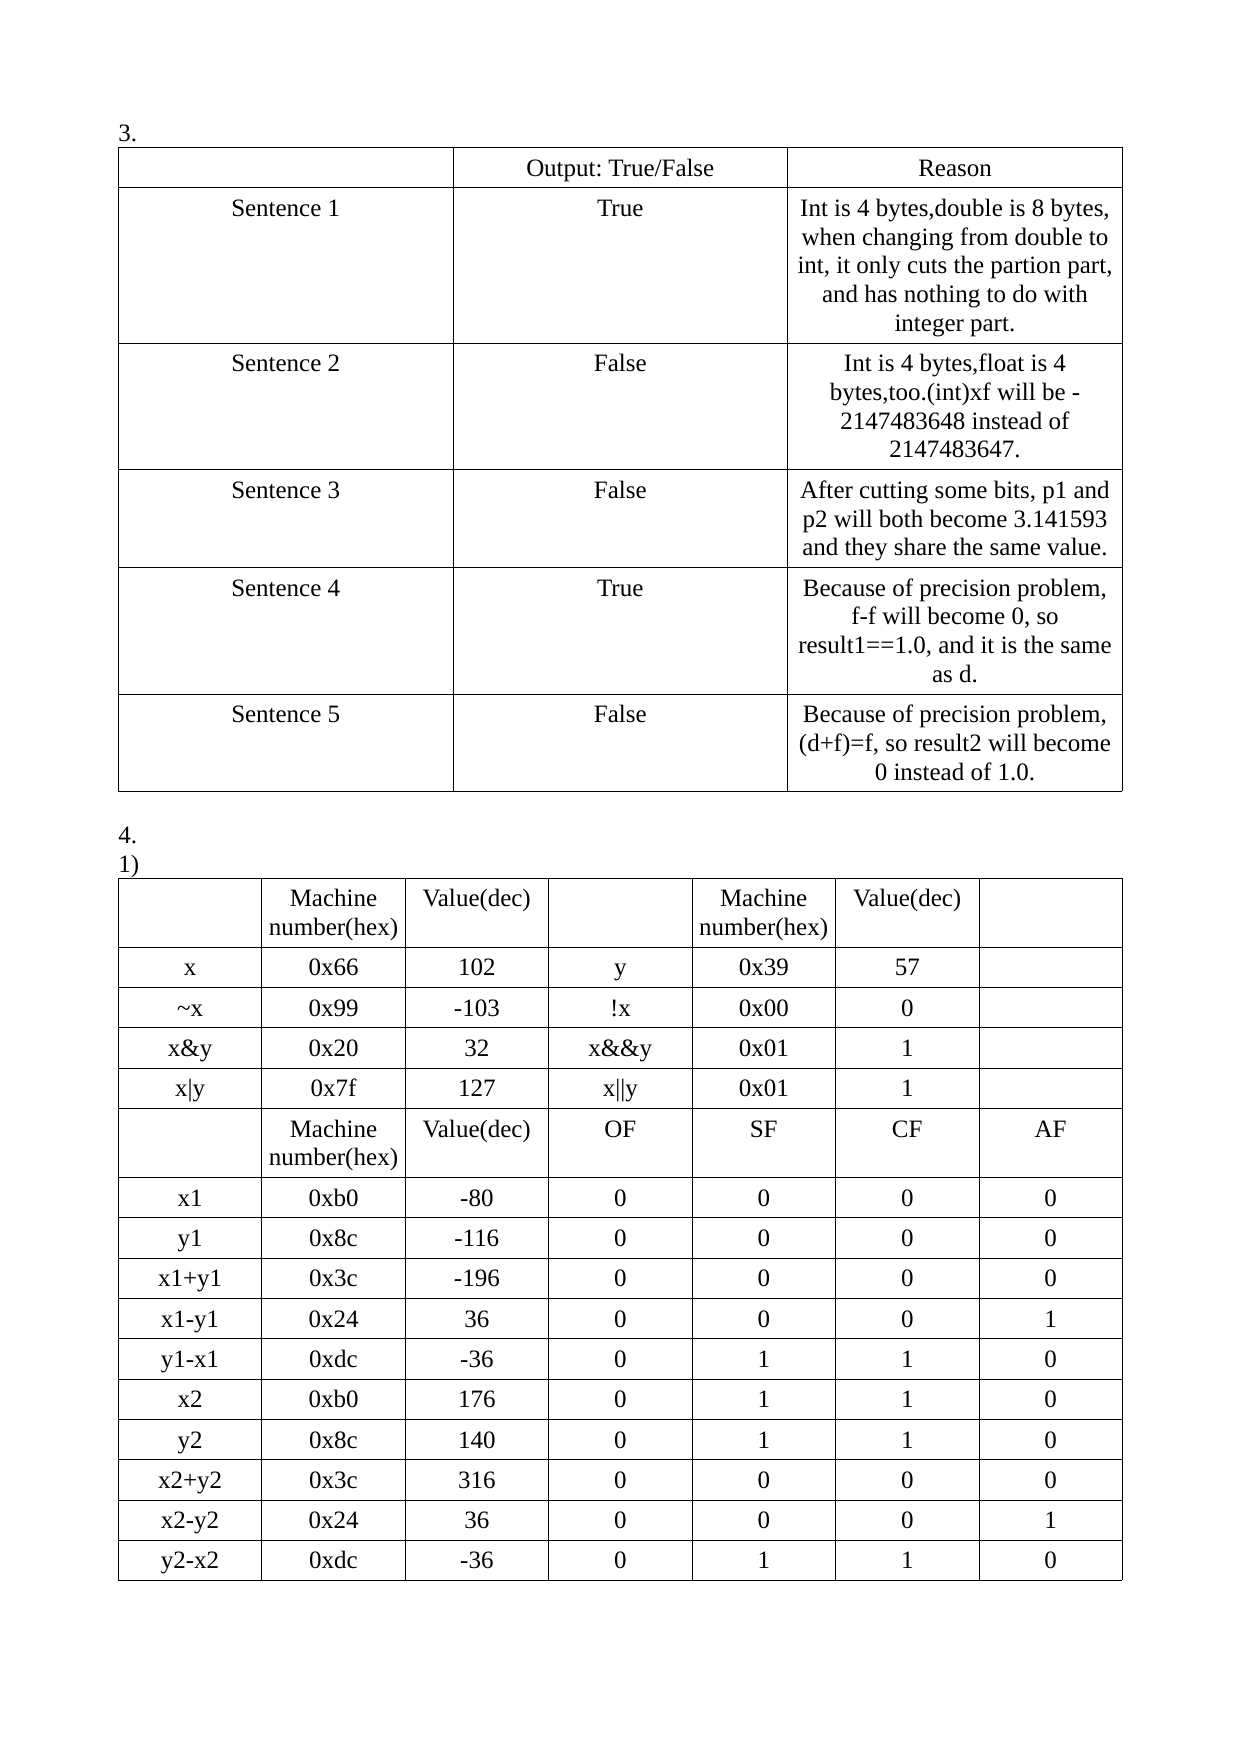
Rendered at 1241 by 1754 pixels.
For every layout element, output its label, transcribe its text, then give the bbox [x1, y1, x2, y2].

table_cell Because of precision problem, f-f will become 0, so result1==1.0, and it is the same as d. [788, 568, 1122, 693]
table_cell [980, 1069, 1122, 1108]
table_cell 0 [549, 1420, 692, 1459]
table_cell 36 [406, 1501, 548, 1540]
table_cell 0 [693, 1501, 835, 1540]
table_header Value(dec) [406, 879, 548, 947]
table_cell Value(dec) [406, 1109, 548, 1177]
table_cell -36 [406, 1541, 548, 1580]
text 3. [118, 118, 1122, 147]
table_header Machine number(hex) [262, 879, 405, 947]
table_cell y [549, 948, 692, 987]
table_cell 0 [836, 1299, 979, 1338]
table_cell 0x24 [262, 1501, 405, 1540]
table_cell Sentence 4 [119, 568, 453, 693]
table_cell 102 [406, 948, 548, 987]
table_cell 32 [406, 1028, 548, 1068]
table_cell 0xdc [262, 1339, 405, 1378]
table_cell 0 [549, 1339, 692, 1378]
table_cell 0x39 [693, 948, 835, 987]
table_cell 0 [549, 1178, 692, 1217]
table_cell 0xdc [262, 1541, 405, 1580]
table_cell 0 [836, 988, 979, 1027]
table_cell 1 [836, 1380, 979, 1419]
table_cell Because of precision problem, (d+f)=f, so result2 will become 0 instead of 1.0. [788, 695, 1122, 791]
table_cell 0 [980, 1460, 1122, 1499]
table_cell 0x99 [262, 988, 405, 1027]
table_cell OF [549, 1109, 692, 1177]
table_cell 316 [406, 1460, 548, 1499]
table_header [980, 879, 1122, 947]
table_cell 0x7f [262, 1069, 405, 1108]
table_cell 0 [549, 1460, 692, 1499]
table_cell x&&y [549, 1028, 692, 1068]
table_cell y2 [119, 1420, 261, 1459]
table_cell Machine number(hex) [262, 1109, 405, 1177]
table_cell 0 [980, 1541, 1122, 1580]
table_cell 0 [693, 1299, 835, 1338]
table_cell x1+y1 [119, 1259, 261, 1298]
table_cell x2+y2 [119, 1460, 261, 1499]
table_cell AF [980, 1109, 1122, 1177]
table_cell x|y [119, 1069, 261, 1108]
table_cell 1 [980, 1299, 1122, 1338]
table_cell -36 [406, 1339, 548, 1378]
table_cell False [454, 695, 787, 791]
table_cell [119, 1109, 261, 1177]
table_cell 0xb0 [262, 1178, 405, 1217]
table_cell 1 [693, 1339, 835, 1378]
table_cell 1 [693, 1420, 835, 1459]
table_cell 0 [836, 1218, 979, 1258]
table_cell 0 [980, 1178, 1122, 1217]
table_cell False [454, 470, 787, 567]
table_cell 0 [549, 1218, 692, 1258]
table_cell 1 [836, 1069, 979, 1108]
table_cell 0 [549, 1259, 692, 1298]
table_cell 1 [836, 1420, 979, 1459]
table_cell 1 [693, 1541, 835, 1580]
table_cell 0x3c [262, 1259, 405, 1298]
table_cell 0 [693, 1218, 835, 1258]
table_cell SF [693, 1109, 835, 1177]
text 1) [118, 849, 1122, 878]
table_cell True [454, 568, 787, 693]
table_cell 0 [549, 1501, 692, 1540]
table_cell Int is 4 bytes,double is 8 bytes, when changing from double to int, it only cuts the partion part, and has nothing to do with integer part. [788, 188, 1122, 342]
table_cell 0x24 [262, 1299, 405, 1338]
table_cell 0 [836, 1178, 979, 1217]
table_cell 1 [693, 1380, 835, 1419]
table_cell [980, 988, 1122, 1027]
table_cell -80 [406, 1178, 548, 1217]
table_cell 0x8c [262, 1420, 405, 1459]
table_cell Sentence 2 [119, 344, 453, 469]
table_cell y2-x2 [119, 1541, 261, 1580]
table_cell x2-y2 [119, 1501, 261, 1540]
table_cell ~x [119, 988, 261, 1027]
table_cell !x [549, 988, 692, 1027]
table_cell True [454, 188, 787, 342]
table_header Value(dec) [836, 879, 979, 947]
table_cell False [454, 344, 787, 469]
table_header [549, 879, 692, 947]
table_cell y1 [119, 1218, 261, 1258]
table_cell After cutting some bits, p1 and p2 will both become 3.141593 and they share the same value. [788, 470, 1122, 567]
table_header Machine number(hex) [693, 879, 835, 947]
table_cell 0x20 [262, 1028, 405, 1068]
table_cell 0x01 [693, 1028, 835, 1068]
table_cell 0 [693, 1259, 835, 1298]
table_cell 1 [836, 1541, 979, 1580]
table_cell 0x00 [693, 988, 835, 1027]
table_cell 0 [693, 1460, 835, 1499]
table_cell 0 [980, 1420, 1122, 1459]
table_cell 36 [406, 1299, 548, 1338]
table_cell 140 [406, 1420, 548, 1459]
table_cell x&y [119, 1028, 261, 1068]
table_cell 0x8c [262, 1218, 405, 1258]
table_cell 0 [980, 1218, 1122, 1258]
table_cell 0x66 [262, 948, 405, 987]
table_cell x1 [119, 1178, 261, 1217]
table_cell 0 [980, 1380, 1122, 1419]
text 4. [118, 820, 1122, 849]
table_cell x2 [119, 1380, 261, 1419]
table_cell [980, 948, 1122, 987]
table_cell 57 [836, 948, 979, 987]
table_cell Sentence 3 [119, 470, 453, 567]
table_cell 0xb0 [262, 1380, 405, 1419]
table_cell CF [836, 1109, 979, 1177]
table_cell x||y [549, 1069, 692, 1108]
table_cell 0 [549, 1299, 692, 1338]
table_header Reason [788, 148, 1122, 187]
table_cell Int is 4 bytes,float is 4 bytes,too.(int)xf will be -2147483648 instead of 2147483647. [788, 344, 1122, 469]
table_cell 0x01 [693, 1069, 835, 1108]
table_cell 0x3c [262, 1460, 405, 1499]
table_cell x [119, 948, 261, 987]
table_cell 0 [980, 1339, 1122, 1378]
table_cell 127 [406, 1069, 548, 1108]
table_cell -116 [406, 1218, 548, 1258]
table_header Output: True/False [454, 148, 787, 187]
table_cell Sentence 5 [119, 695, 453, 791]
table_cell [980, 1028, 1122, 1068]
table_cell 1 [980, 1501, 1122, 1540]
table_cell 0 [980, 1259, 1122, 1298]
table_cell -196 [406, 1259, 548, 1298]
table_cell 0 [549, 1541, 692, 1580]
table_cell Sentence 1 [119, 188, 453, 342]
table_cell y1-x1 [119, 1339, 261, 1378]
table_cell 0 [836, 1259, 979, 1298]
table_cell 0 [693, 1178, 835, 1217]
table_cell 0 [836, 1501, 979, 1540]
table_cell 1 [836, 1028, 979, 1068]
table_cell -103 [406, 988, 548, 1027]
table_cell x1-y1 [119, 1299, 261, 1338]
table_cell 0 [836, 1460, 979, 1499]
table_cell 1 [836, 1339, 979, 1378]
table_cell 176 [406, 1380, 548, 1419]
table_cell 0 [549, 1380, 692, 1419]
table_header [119, 148, 453, 187]
table_header [119, 879, 261, 947]
